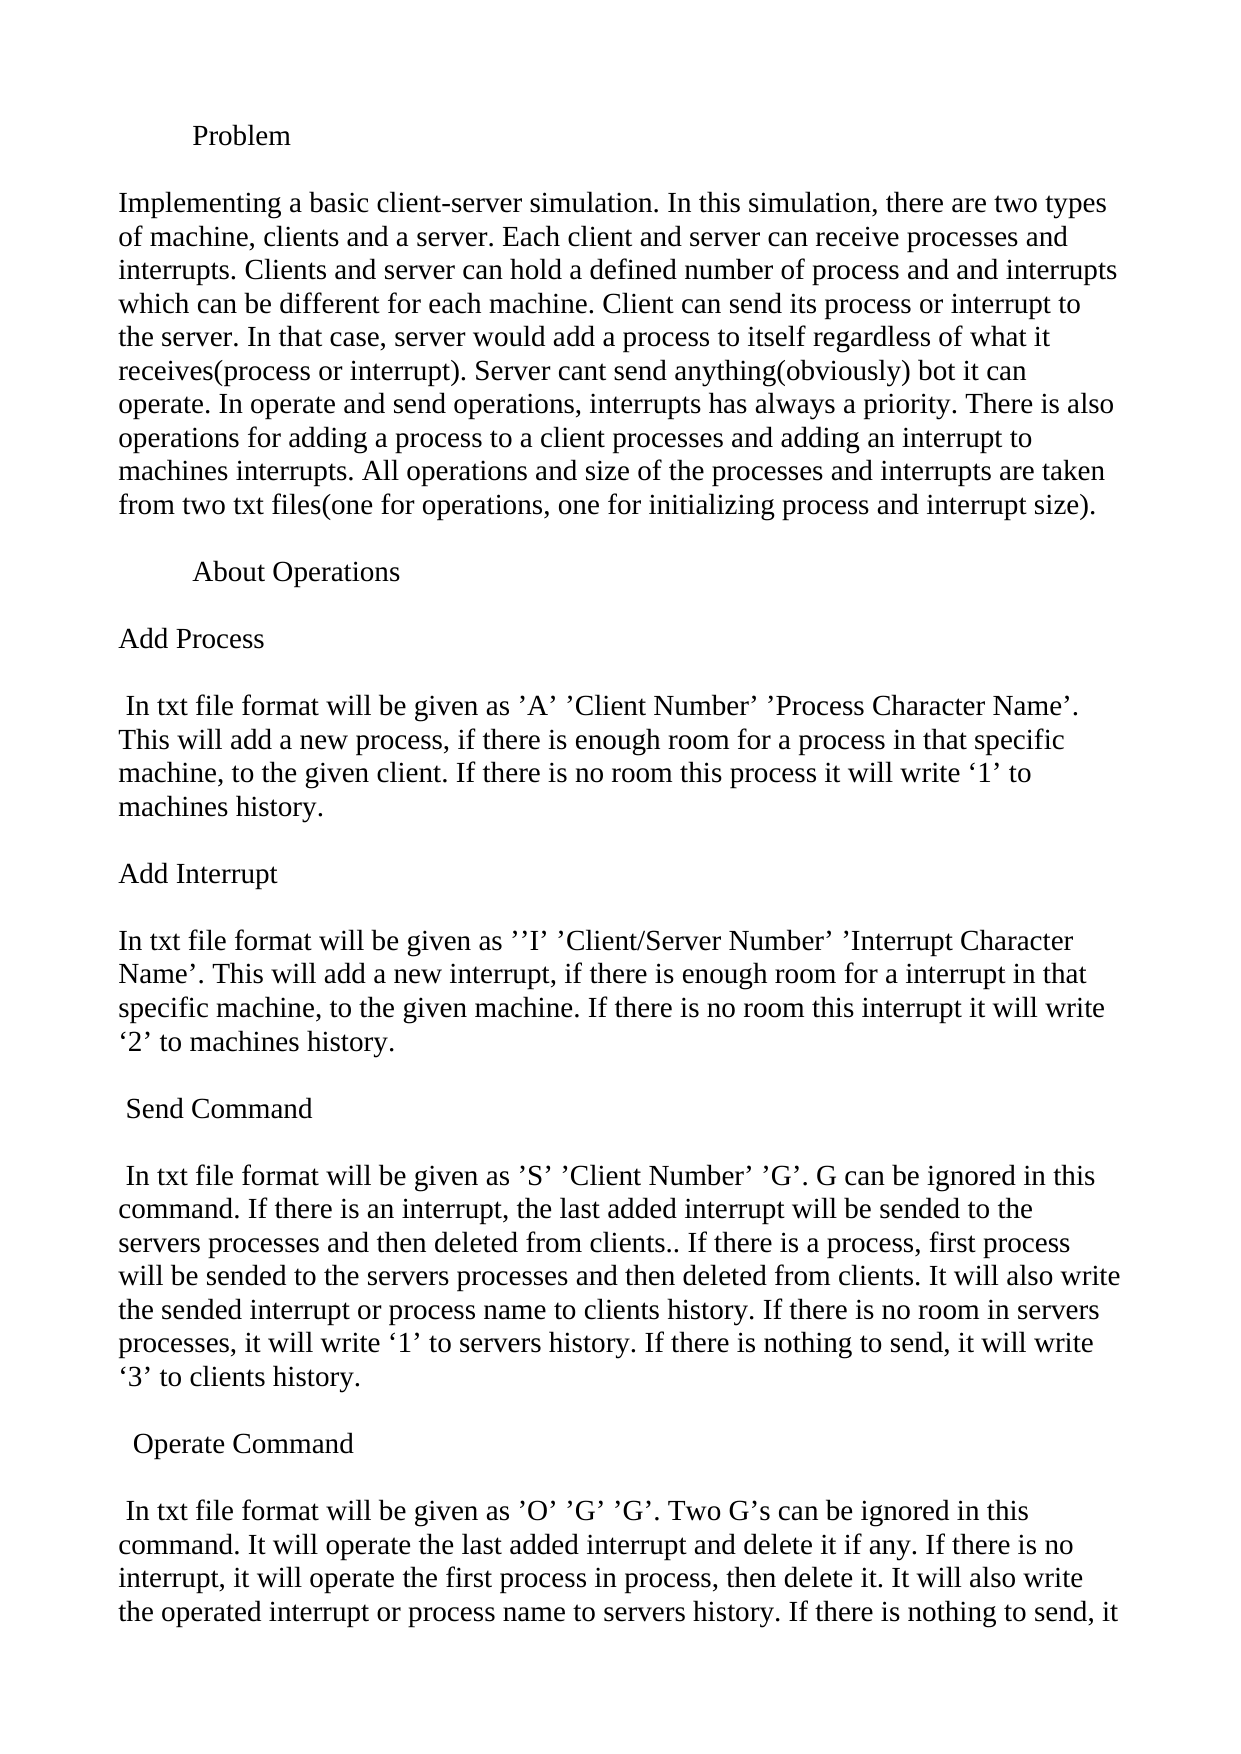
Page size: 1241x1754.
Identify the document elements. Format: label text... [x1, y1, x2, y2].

text Implementing a basic client-server simulation. In this simulation, there are two types of machine, clients and a server. Each client and server can receive processes and interrupts. Clients and server can hold a defined number of process and and interrupts which can be different for each machine. Client can send its process or interrupt to the server. In that case, server would add a process to itself regardless of what it receives(process or interrupt). Server cant send anything(obviously) bot it can operate. In operate and send operations, interrupts has always a priority. There is also operations for adding a process to a client processes and adding an interrupt to machines interrupts. All operations and size of the processes and interrupts are taken from two txt files(one for operations, one for initializing process and interrupt size). [118, 185, 1122, 521]
text Add Process [118, 621, 1122, 655]
text In txt file format will be given as ’O’ ’G’ ’G’. Two G’s can be ignored in this command. It will operate the last added interrupt and delete it if any. If there is no interrupt, it will operate the first process in process, then delete it. It will also write the operated interrupt or process name to servers history. If there is nothing to send, it [118, 1493, 1122, 1627]
text Send Command [118, 1091, 1122, 1124]
text Add Interrupt [118, 856, 1122, 889]
text Problem [118, 118, 1122, 152]
text Operate Command [118, 1426, 1122, 1460]
text In txt file format will be given as ’’I’ ’Client/Server Number’ ’Interrupt Character Name’. This will add a new interrupt, if there is enough room for a interrupt in that specific machine, to the given machine. If there is no room this interrupt it will write ‘2’ to machines history. [118, 923, 1122, 1057]
text In txt file format will be given as ’S’ ’Client Number’ ’G’. G can be ignored in this command. If there is an interrupt, the last added interrupt will be sended to the servers processes and then deleted from clients.. If there is a process, first process will be sended to the servers processes and then deleted from clients. It will also write the sended interrupt or process name to clients history. If there is no room in servers processes, it will write ‘1’ to servers history. If there is nothing to send, it will write ‘3’ to clients history. [118, 1158, 1122, 1393]
text In txt file format will be given as ’A’ ’Client Number’ ’Process Character Name’. This will add a new process, if there is enough room for a process in that specific machine, to the given client. If there is no room this process it will write ‘1’ to machines history. [118, 688, 1122, 822]
text About Operations [118, 554, 1122, 588]
